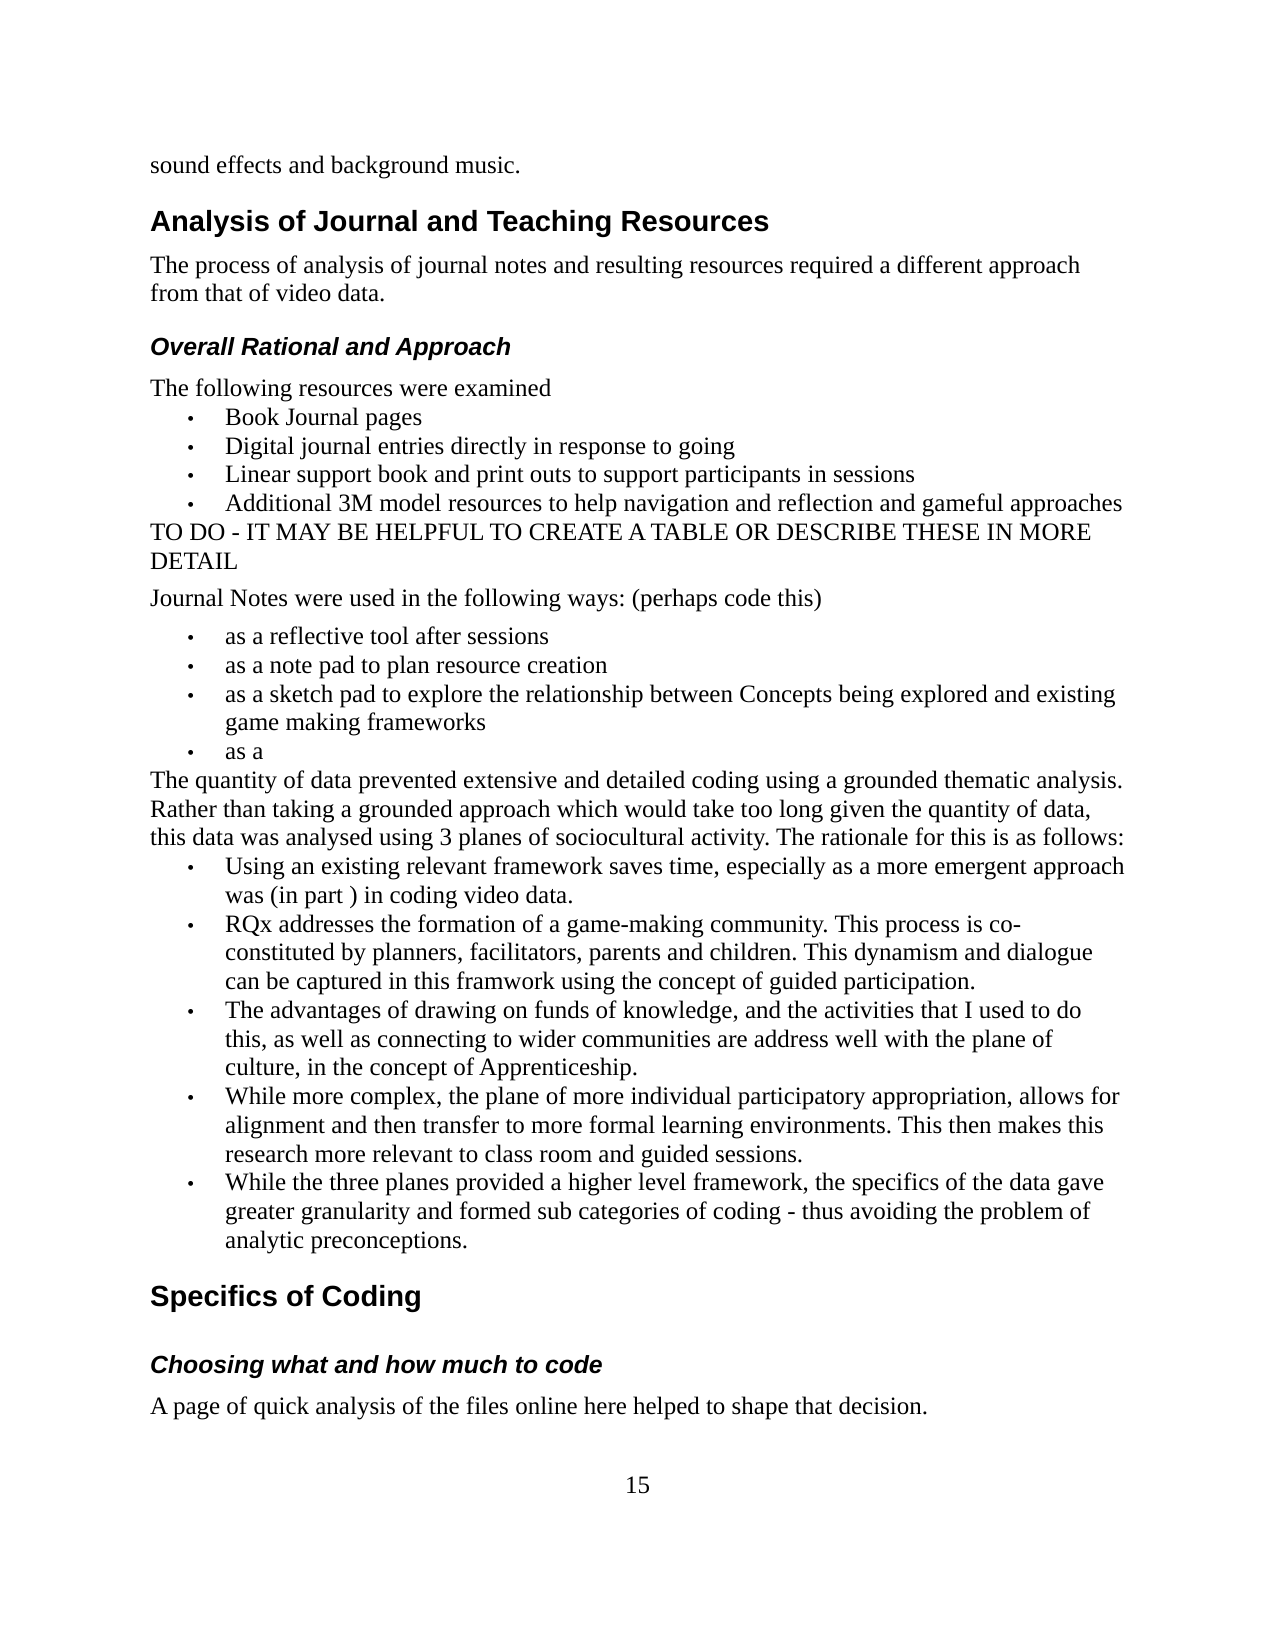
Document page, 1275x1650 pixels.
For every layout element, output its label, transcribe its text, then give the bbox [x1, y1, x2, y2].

text The following resources were examined [150, 373, 1125, 402]
text The quantity of data prevented extensive and detailed coding using a grounded thematic analysis. Rather than taking a grounded approach which would take too long given the quantity of data, this data was analysed using 3 planes of sociocultural activity. The rationale for this is as follows: [150, 765, 1125, 851]
subtitle Specifics of Coding [150, 1279, 1125, 1312]
list Additional 3M model resources to help navigation and reflection and gameful approaches [187, 488, 1125, 517]
list as a reflective tool after sessions [187, 621, 1125, 650]
list as a sketch pad to explore the relationship between Concepts being explored and existing game making frameworks [187, 679, 1125, 736]
text TO DO - IT MAY BE HELPFUL TO CREATE A TABLE OR DESCRIBE THESE IN MORE DETAIL [150, 517, 1125, 574]
list as a note pad to plan resource creation [187, 650, 1125, 679]
subtitle Overall Rational and Approach [150, 332, 1125, 361]
list Linear support book and print outs to support participants in sessions [187, 459, 1125, 488]
text Journal Notes were used in the following ways: (perhaps code this) [150, 583, 1125, 612]
subtitle Choosing what and how much to code [150, 1350, 1125, 1378]
list Book Journal pages [187, 402, 1125, 431]
list While the three planes provided a higher level framework, the specifics of the data gave greater granularity and formed sub categories of coding - thus avoiding the problem of analytic preconceptions. [187, 1167, 1125, 1254]
text sound effects and background music. [150, 150, 1125, 179]
list Digital journal entries directly in response to going [187, 431, 1125, 459]
list RQx addresses the formation of a game-making community. This process is co-constituted by planners, facilitators, parents and children. This dynamism and dialogue can be captured in this framwork using the concept of guided participation. [187, 909, 1125, 995]
text A page of quick analysis of the files online here helped to shape that decision. [150, 1391, 1125, 1419]
list While more complex, the plane of more individual participatory appropriation, allows for alignment and then transfer to more formal learning environments. This then makes this research more relevant to class room and guided sessions. [187, 1081, 1125, 1167]
subtitle Analysis of Journal and Teaching Resources [150, 204, 1125, 237]
text The process of analysis of journal notes and resulting resources required a different approach from that of video data. [150, 250, 1125, 307]
list as a [187, 736, 1125, 765]
list The advantages of drawing on funds of knowledge, and the activities that I used to do this, as well as connecting to wider communities are address well with the plane of culture, in the concept of Apprenticeship. [187, 995, 1125, 1081]
list Using an existing relevant framework saves time, especially as a more emergent approach was (in part ) in coding video data. [187, 851, 1125, 909]
